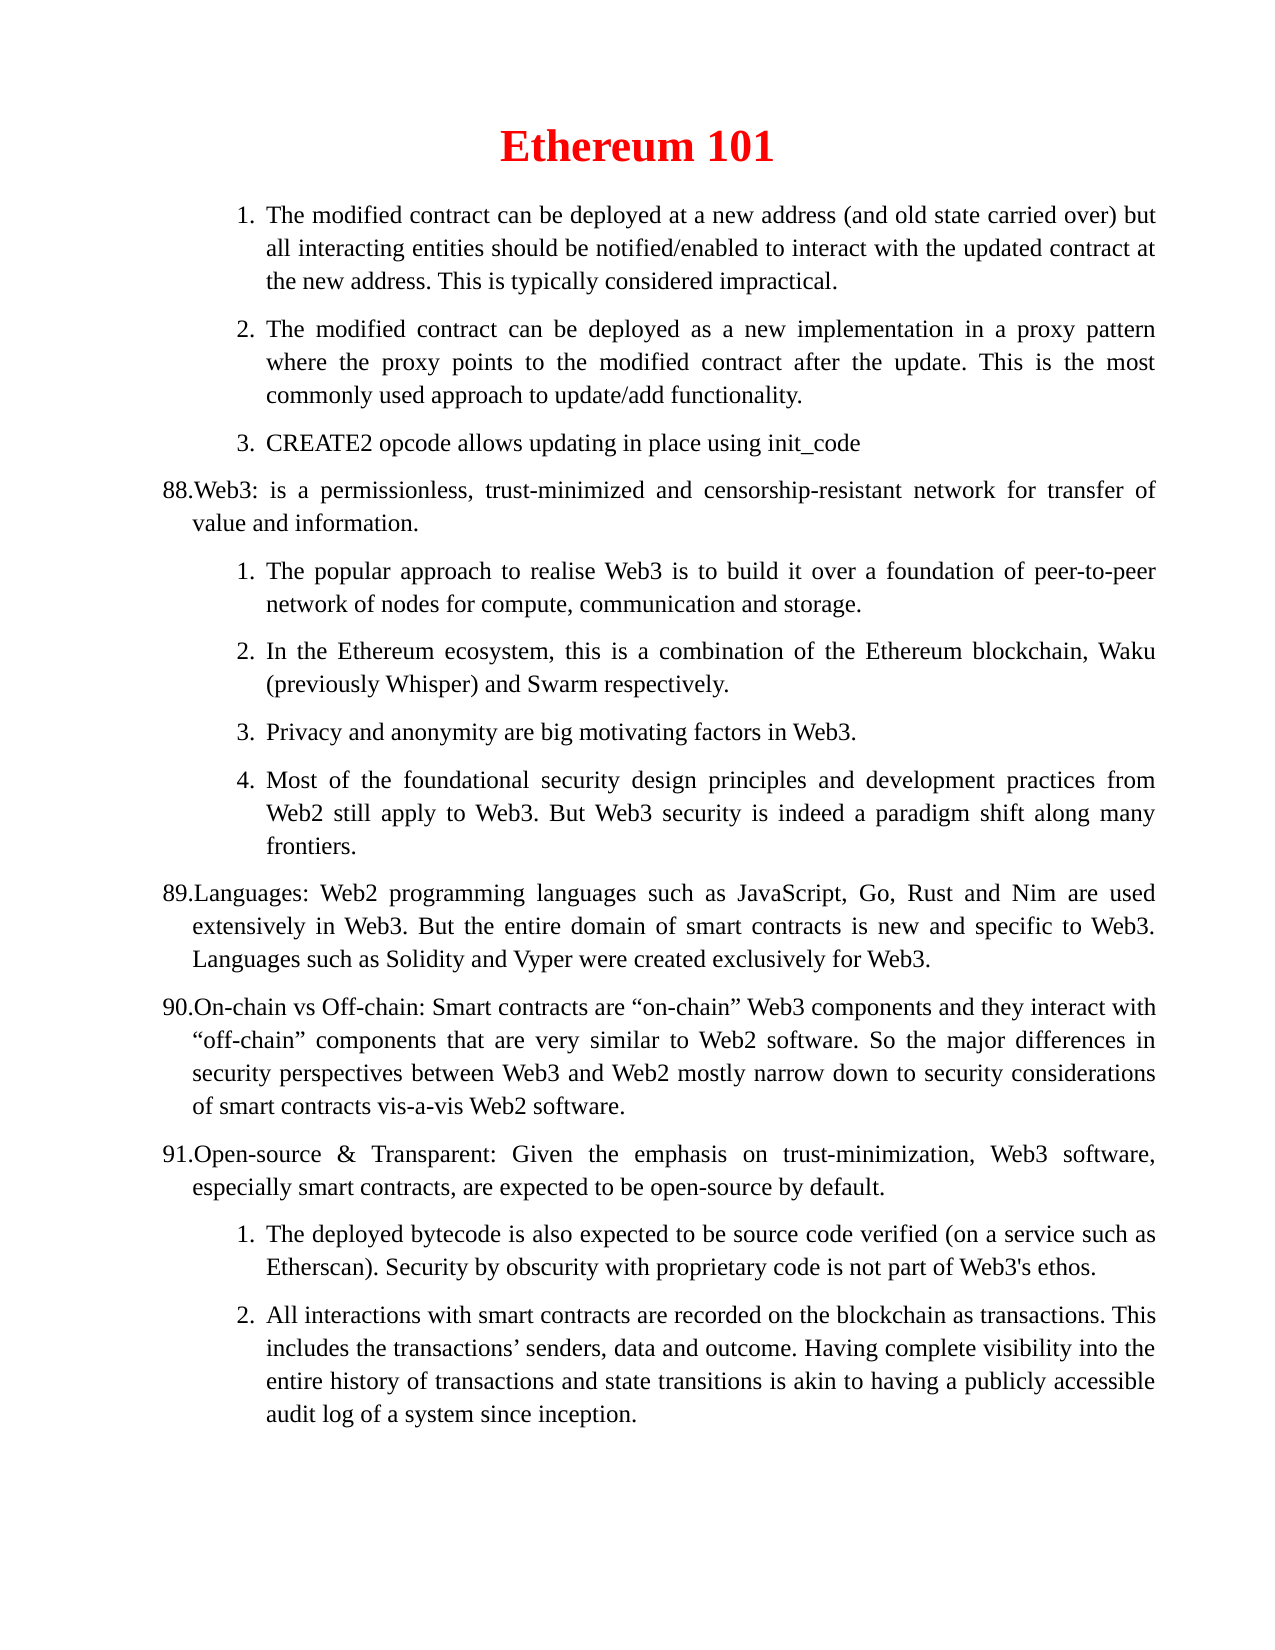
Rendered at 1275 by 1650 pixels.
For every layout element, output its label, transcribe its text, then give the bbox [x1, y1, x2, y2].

list Web3: is a permissionless, trust-minimized and censorship-resistant network for transfer of value and information. [162, 475, 1157, 537]
list In the Ethereum ecosystem, this is a combination of the Ethereum blockchain, Waku (previously Whisper) and Swarm respectively. [236, 636, 1157, 698]
list On-chain vs Off-chain: Smart contracts are “on-chain” Web3 components and they interact with “off-chain” components that are very similar to Web2 software. So the major differences in security perspectives between Web3 and Web2 mostly narrow down to security considerations of smart contracts vis-a-vis Web2 software. [162, 992, 1157, 1120]
list Languages: Web2 programming languages such as JavaScript, Go, Rust and Nim are used extensively in Web3. But the entire domain of smart contracts is new and specific to Web3. Languages such as Solidity and Vyper were created exclusively for Web3. [162, 878, 1157, 973]
list Open-source & Transparent: Given the emphasis on trust-minimization, Web3 software, especially smart contracts, are expected to be open-source by default. [162, 1139, 1157, 1200]
list CREATE2 opcode allows updating in place using init_code [236, 428, 1157, 456]
list Most of the foundational security design principles and development practices from Web2 still apply to Web3. But Web3 security is indeed a paradigm shift along many frontiers. [236, 765, 1157, 859]
list All interactions with smart contracts are recorded on the blockchain as transactions. This includes the transactions’ senders, data and outcome. Having complete visibility into the entire history of transactions and state transitions is akin to having a publicly accessible audit log of a system since inception. [236, 1300, 1157, 1428]
list Privacy and anonymity are big motivating factors in Web3. [236, 717, 1157, 746]
list The popular approach to realise Web3 is to build it over a foundation of peer-to-peer network of nodes for compute, communication and storage. [236, 556, 1157, 618]
list The modified contract can be deployed at a new address (and old state carried over) but all interacting entities should be notified/enabled to interact with the updated contract at the new address. This is typically considered impractical. [236, 200, 1157, 295]
list The modified contract can be deployed as a new implementation in a proxy pattern where the proxy points to the modified contract after the update. This is the most commonly used approach to update/add functionality. [236, 314, 1157, 409]
list The deployed bytecode is also expected to be source code verified (on a service such as Etherscan). Security by obscurity with proprietary code is not part of Web3's ethos. [236, 1219, 1157, 1281]
